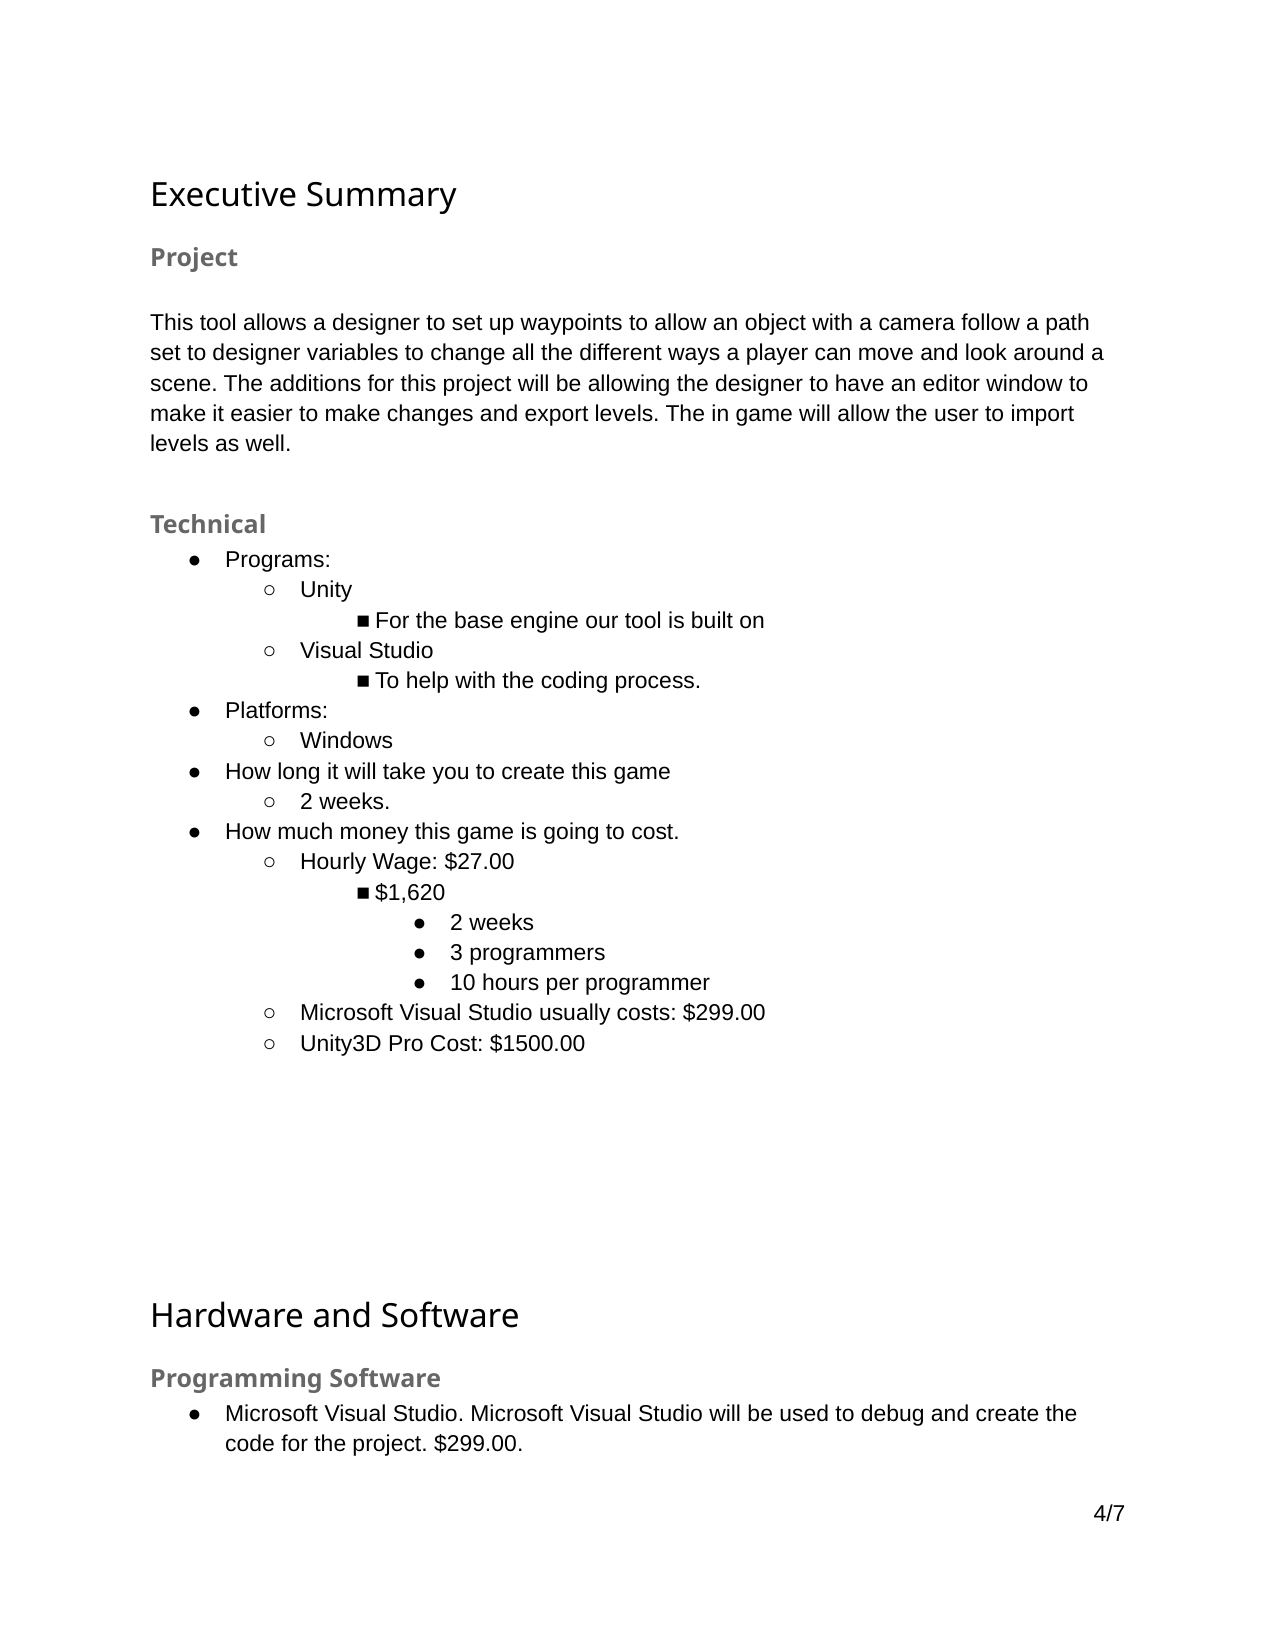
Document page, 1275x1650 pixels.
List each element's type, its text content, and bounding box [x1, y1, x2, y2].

list To help with the coding process. [356, 667, 1125, 693]
list Hourly Wage: $27.00 [262, 848, 1125, 874]
subtitle Executive Summary [150, 171, 1125, 216]
list 3 programmers [412, 939, 1125, 965]
list Windows [262, 727, 1125, 754]
list Microsoft Visual Studio usually costs: $299.00 [262, 999, 1125, 1026]
list Programs: [187, 546, 1125, 572]
list How long it will take you to create this game [187, 758, 1125, 784]
list 10 hours per programmer [412, 969, 1125, 995]
list Visual Studio [262, 637, 1125, 663]
subtitle Programming Software [150, 1361, 1125, 1395]
subtitle Project [150, 240, 1125, 274]
subtitle Hardware and Software [150, 1292, 1125, 1337]
list How much money this game is going to cost. [187, 818, 1125, 844]
list Unity3D Pro Cost: $1500.00 [262, 1029, 1125, 1056]
list For the base engine our tool is built on [356, 607, 1125, 633]
subtitle Technical [150, 507, 1125, 541]
list Unity [262, 576, 1125, 603]
list 2 weeks. [262, 788, 1125, 814]
list Platforms: [187, 697, 1125, 723]
list $1,620 [356, 878, 1125, 905]
list Microsoft Visual Studio. Microsoft Visual Studio will be used to debug and create the code for the project. $299.00. [187, 1400, 1125, 1457]
list 2 weeks [412, 909, 1125, 935]
text This tool allows a designer to set up waypoints to allow an object with a camera follow a path set to designer variables to change all the different ways a player can move and look around a scene. The additions for this project will be allowing the designer to have an editor window to make it easier to make changes and export levels. The in game will allow the user to import levels as well. [150, 309, 1125, 456]
